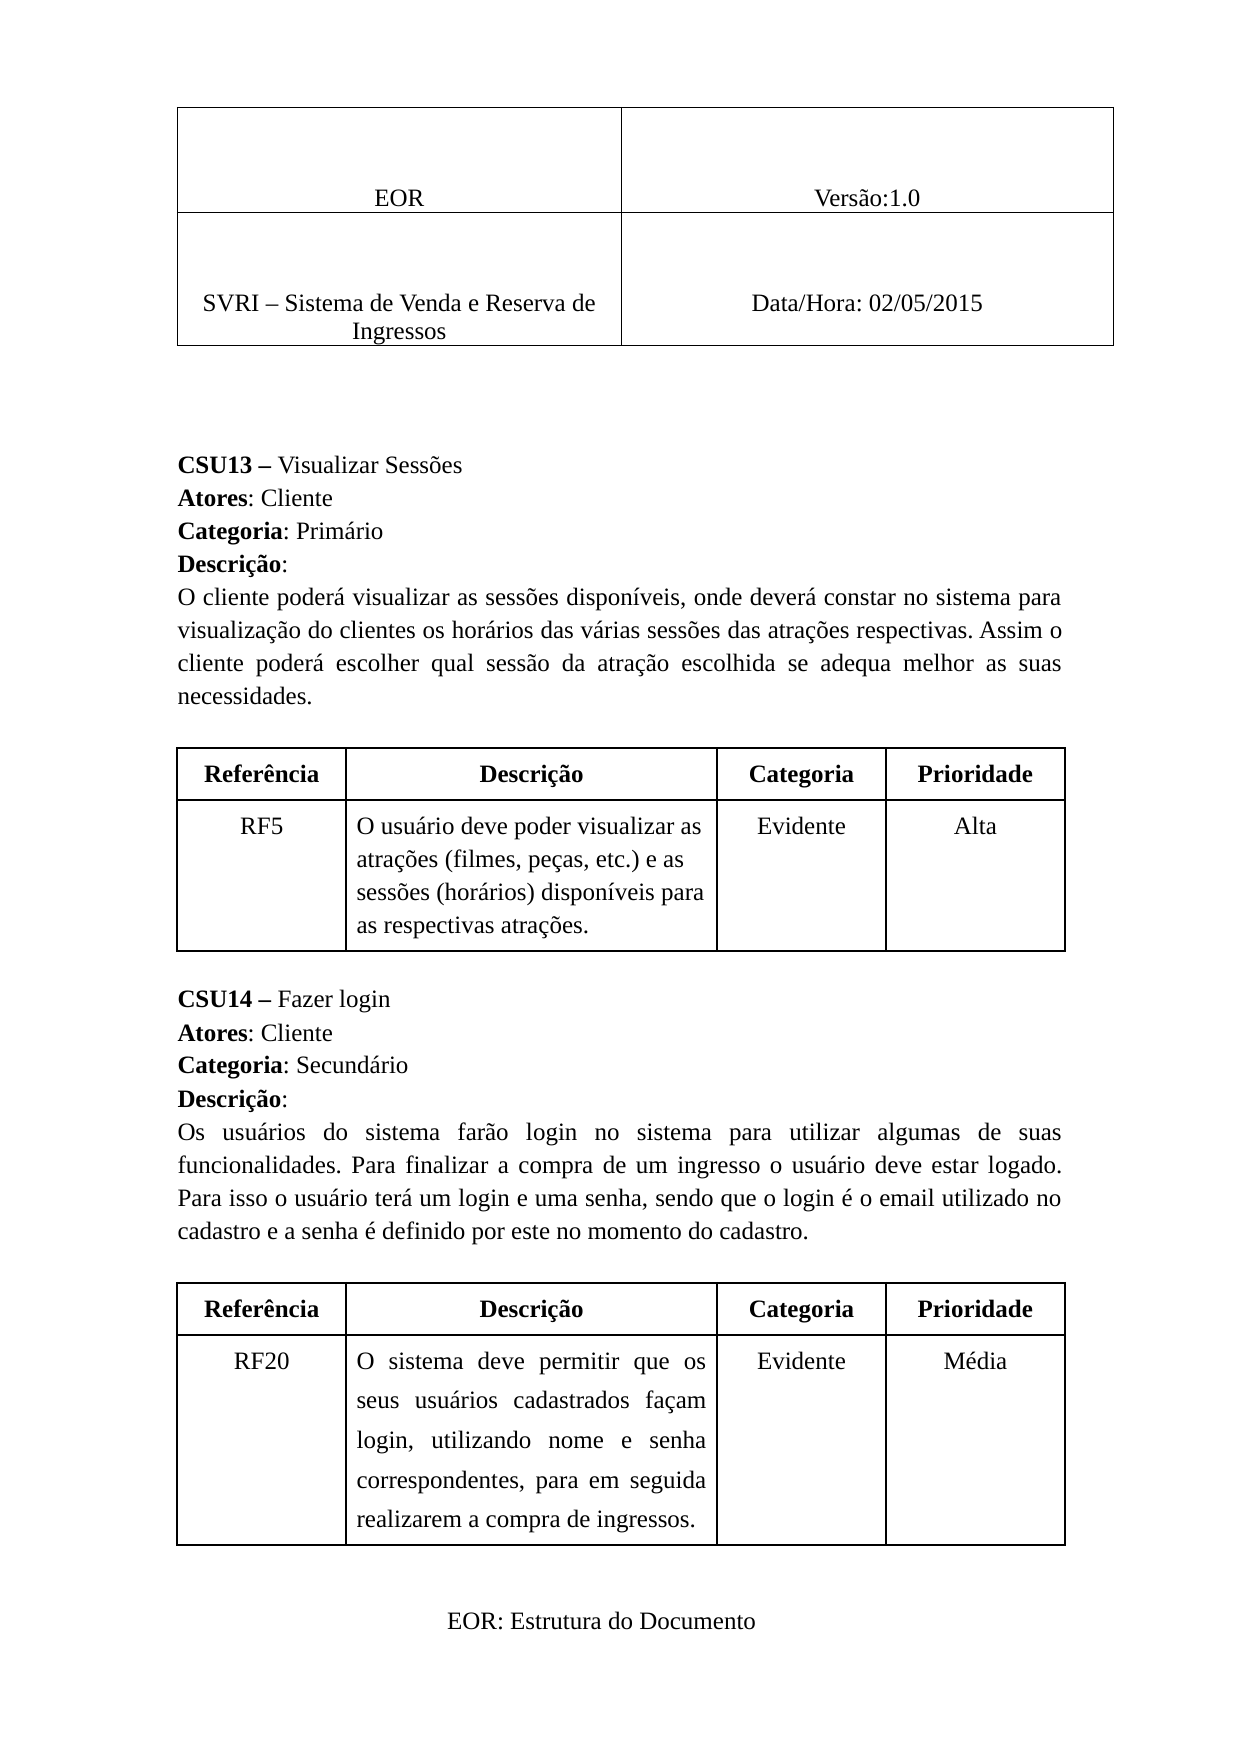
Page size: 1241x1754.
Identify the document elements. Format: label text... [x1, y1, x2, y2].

text CSU14 – Fazer login [177, 984, 1063, 1013]
text Categoria: Primário [177, 516, 1063, 545]
table_header Referência [178, 1284, 345, 1333]
table_cell Média [887, 1336, 1064, 1543]
table_header Descrição [347, 749, 716, 799]
table_header Categoria [718, 749, 885, 799]
table_header Referência [178, 749, 345, 799]
table_header Categoria [718, 1284, 885, 1333]
table_cell RF5 [178, 801, 345, 949]
table_header Descrição [347, 1284, 716, 1333]
text Descrição: [177, 1084, 1063, 1112]
table_cell RF20 [178, 1336, 345, 1543]
table_header Prioridade [887, 749, 1064, 799]
text Categoria: Secundário [177, 1051, 1063, 1079]
table_cell Alta [887, 801, 1064, 949]
table_cell Evidente [718, 1336, 885, 1543]
text O cliente poderá visualizar as sessões disponíveis, onde deverá constar no sistema para visualização do clientes os horários das várias sessões das atrações respectivas. Assim o cliente poderá escolher qual sessão da atração escolhida se adequa melhor as suas necessidades. [177, 582, 1063, 710]
table_cell O usuário deve poder visualizar as atrações (filmes, peças, etc.) e as sessões (horários) disponíveis para as respectivas atrações. [347, 801, 716, 949]
text Descrição: [177, 549, 1063, 578]
table_cell Evidente [718, 801, 885, 949]
text Atores: Cliente [177, 483, 1063, 512]
text Os usuários do sistema farão login no sistema para utilizar algumas de suas funcionalidades. Para finalizar a compra de um ingresso o usuário deve estar logado. Para isso o usuário terá um login e uma senha, sendo que o login é o email utilizado no cadastro e a senha é definido por este no momento do cadastro. [177, 1117, 1063, 1244]
table_cell O sistema deve permitir que os seus usuários cadastrados façam login, utilizando nome e senha correspondentes, para em seguida realizarem a compra de ingressos. [347, 1336, 716, 1543]
table_header Prioridade [887, 1284, 1064, 1333]
text Atores: Cliente [177, 1018, 1063, 1046]
text CSU13 – Visualizar Sessões [177, 450, 1063, 479]
